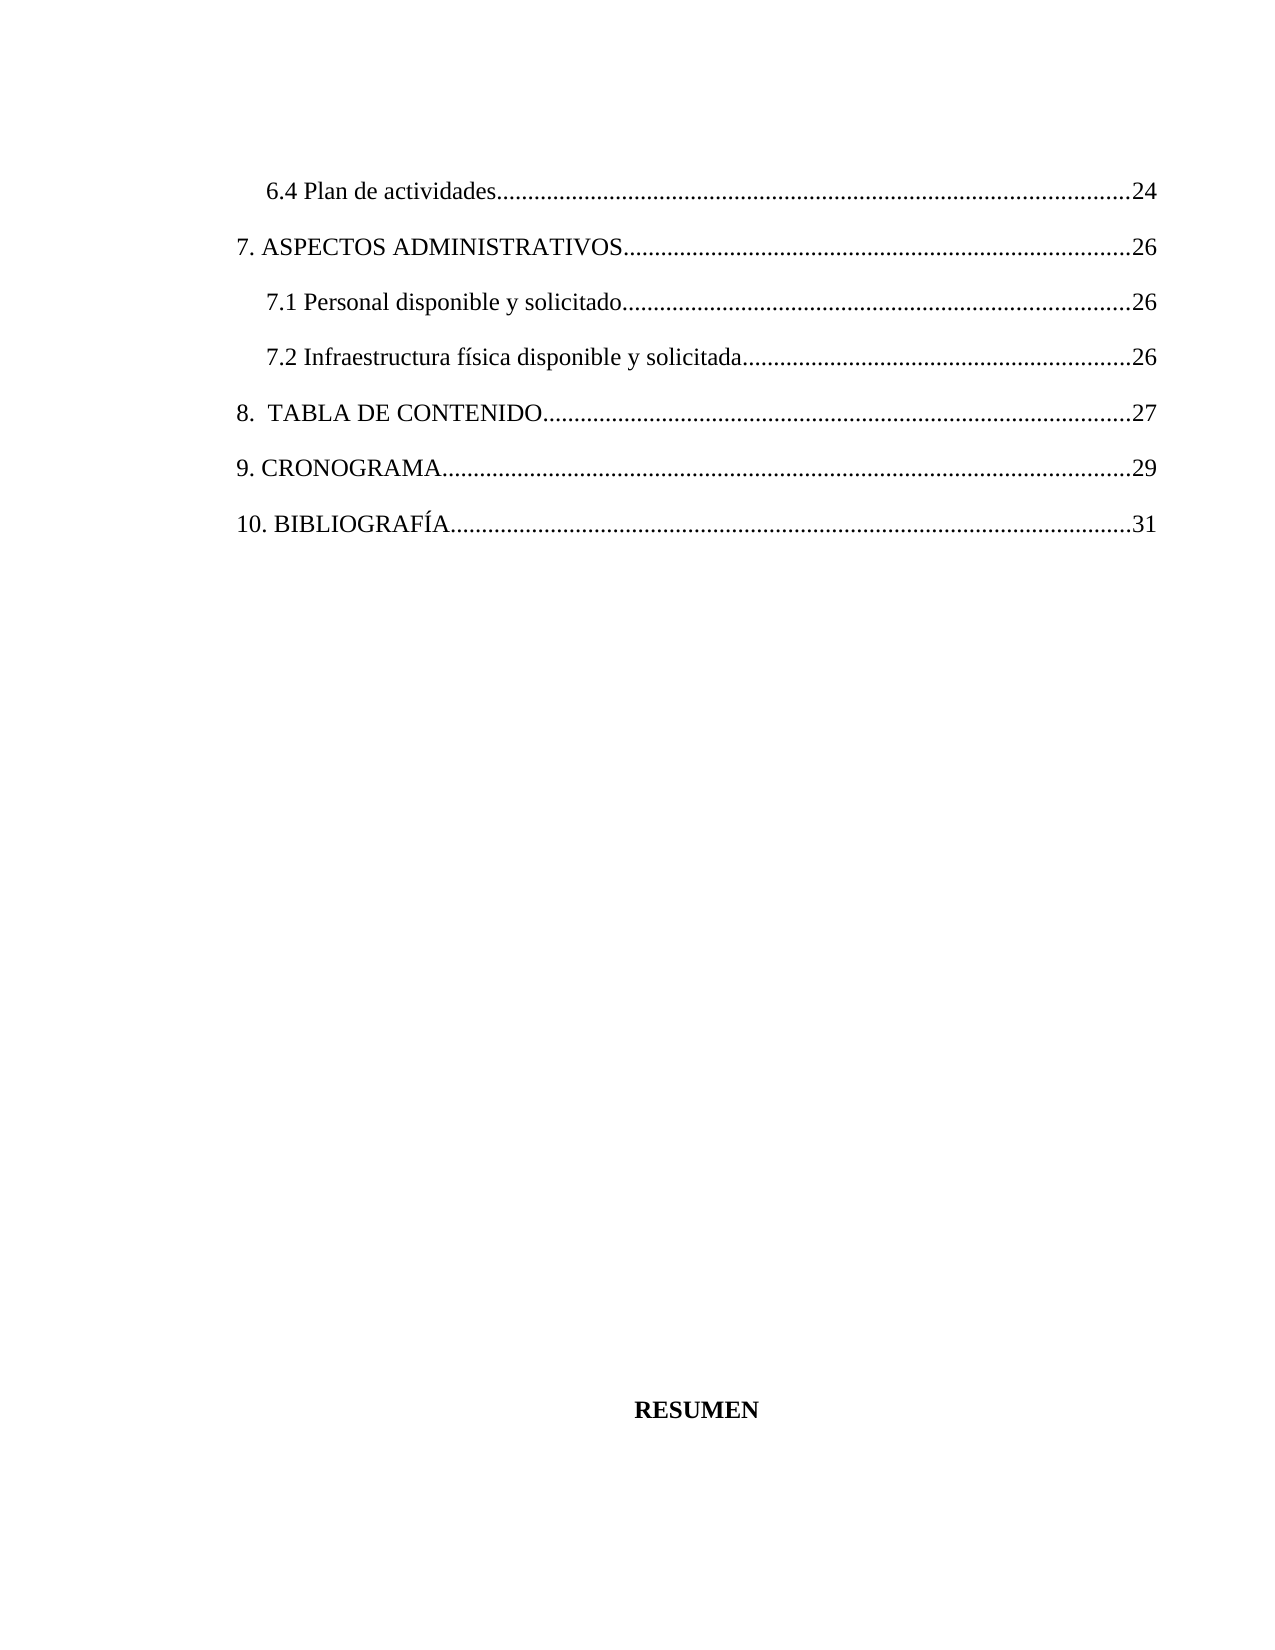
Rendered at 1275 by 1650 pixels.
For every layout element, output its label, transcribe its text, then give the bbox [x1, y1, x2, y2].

text 10. BIBLIOGRAFÍA 31 [236, 510, 1157, 537]
text 8. TABLA DE CONTENIDO 27 [236, 399, 1157, 427]
text 9. CRONOGRAMA 29 [236, 454, 1157, 482]
text 6.4 Plan de actividades 24 [266, 177, 1157, 205]
text 7.2 Infraestructura física disponible y solicitada 26 [266, 343, 1157, 371]
text 7.1 Personal disponible y solicitado 26 [266, 288, 1157, 316]
subtitle RESUMEN [236, 1397, 1157, 1424]
text 7. ASPECTOS ADMINISTRATIVOS 26 [236, 233, 1157, 260]
